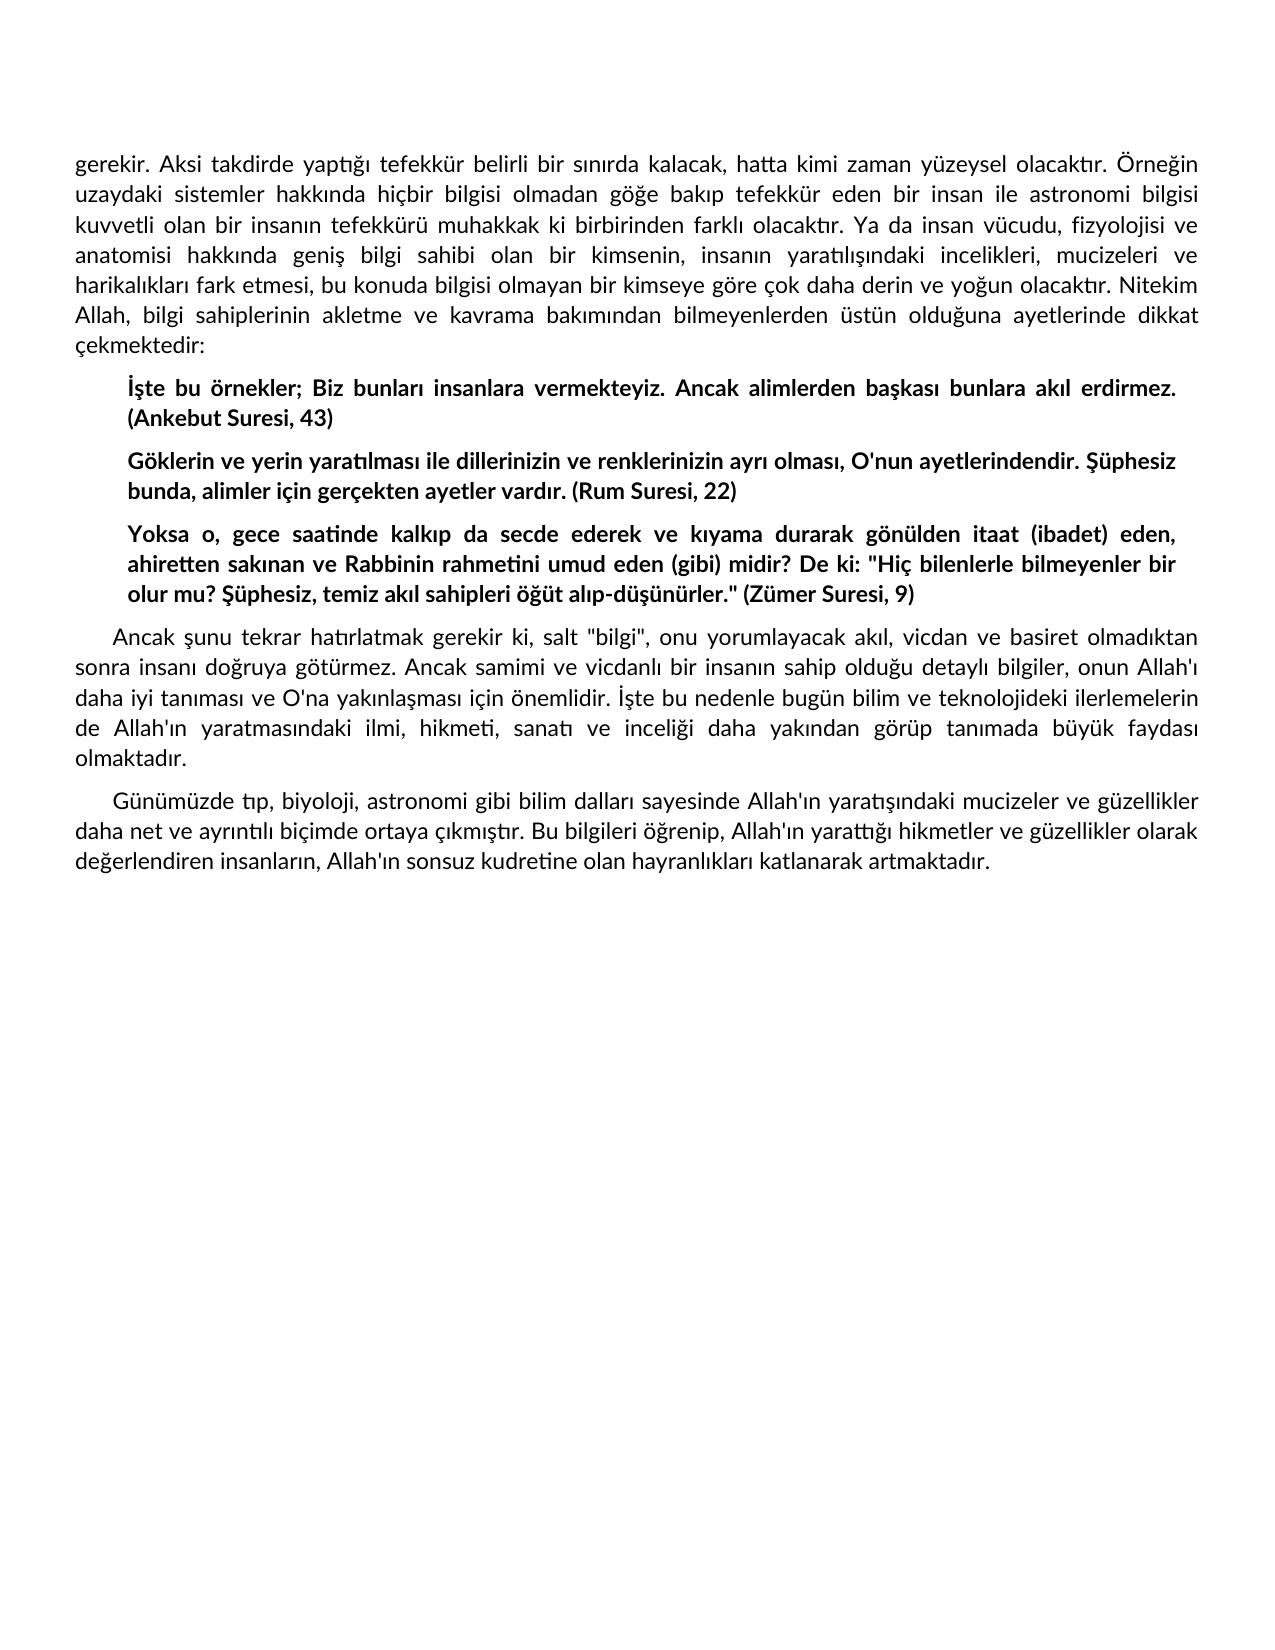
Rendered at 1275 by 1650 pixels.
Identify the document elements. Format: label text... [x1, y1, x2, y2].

text Günümüzde tıp, biyoloji, astronomi gibi bilim dalları sayesinde Allah'ın yaratışındaki mucizeler ve güzellikler daha net ve ayrıntılı biçimde ortaya çıkmıştır. Bu bilgileri öğrenip, Allah'ın yarattığı hikmetler ve güzellikler olarak değerlendiren insanların, Allah'ın sonsuz kudretine olan hayranlıkları katlanarak artmaktadır. [75, 786, 1200, 874]
text gerekir. Aksi takdirde yaptığı tefekkür belirli bir sınırda kalacak, hatta kimi zaman yüzeysel olacaktır. Örneğin uzaydaki sistemler hakkında hiçbir bilgisi olmadan göğe bakıp tefekkür eden bir insan ile astronomi bilgisi kuvvetli olan bir insanın tefekkürü muhakkak ki birbirinden farklı olacaktır. Ya da insan vücudu, fizyolojisi ve anatomisi hakkında geniş bilgi sahibi olan bir kimsenin, insanın yaratılışındaki incelikleri, mucizeleri ve harikalıkları fark etmesi, bu konuda bilgisi olmayan bir kimseye göre çok daha derin ve yoğun olacaktır. Nitekim Allah, bilgi sahiplerinin akletme ve kavrama bakımından bilmeyenlerden üstün olduğuna ayetlerinde dikkat çekmektedir: [75, 150, 1200, 359]
text Göklerin ve yerin yaratılması ile dillerinizin ve renklerinizin ayrı olması, O'nun ayetlerindendir. Şüphesiz bunda, alimler için gerçekten ayetler vardır. (Rum Suresi, 22) [127, 447, 1177, 504]
text Ancak şunu tekrar hatırlatmak gerekir ki, salt "bilgi", onu yorumlayacak akıl, vicdan ve basiret olmadıktan sonra insanı doğruya götürmez. Ancak samimi ve vicdanlı bir insanın sahip olduğu detaylı bilgiler, onun Allah'ı daha iyi tanıması ve O'na yakınlaşması için önemlidir. İşte bu nedenle bugün bilim ve teknolojideki ilerlemelerin de Allah'ın yaratmasındaki ilmi, hikmeti, sanatı ve inceliği daha yakından görüp tanımada büyük faydası olmaktadır. [75, 623, 1200, 771]
text Yoksa o, gece saatinde kalkıp da secde ederek ve kıyama durarak gönülden itaat (ibadet) eden, ahiretten sakınan ve Rabbinin rahmetini umud eden (gibi) midir? De ki: "Hiç bilenlerle bilmeyenler bir olur mu? Şüphesiz, temiz akıl sahipleri öğüt alıp-düşünürler." (Zümer Suresi, 9) [127, 520, 1177, 608]
text İşte bu örnekler; Biz bunları insanlara vermekteyiz. Ancak alimlerden başkası bunlara akıl erdirmez. (Ankebut Suresi, 43) [127, 374, 1177, 432]
